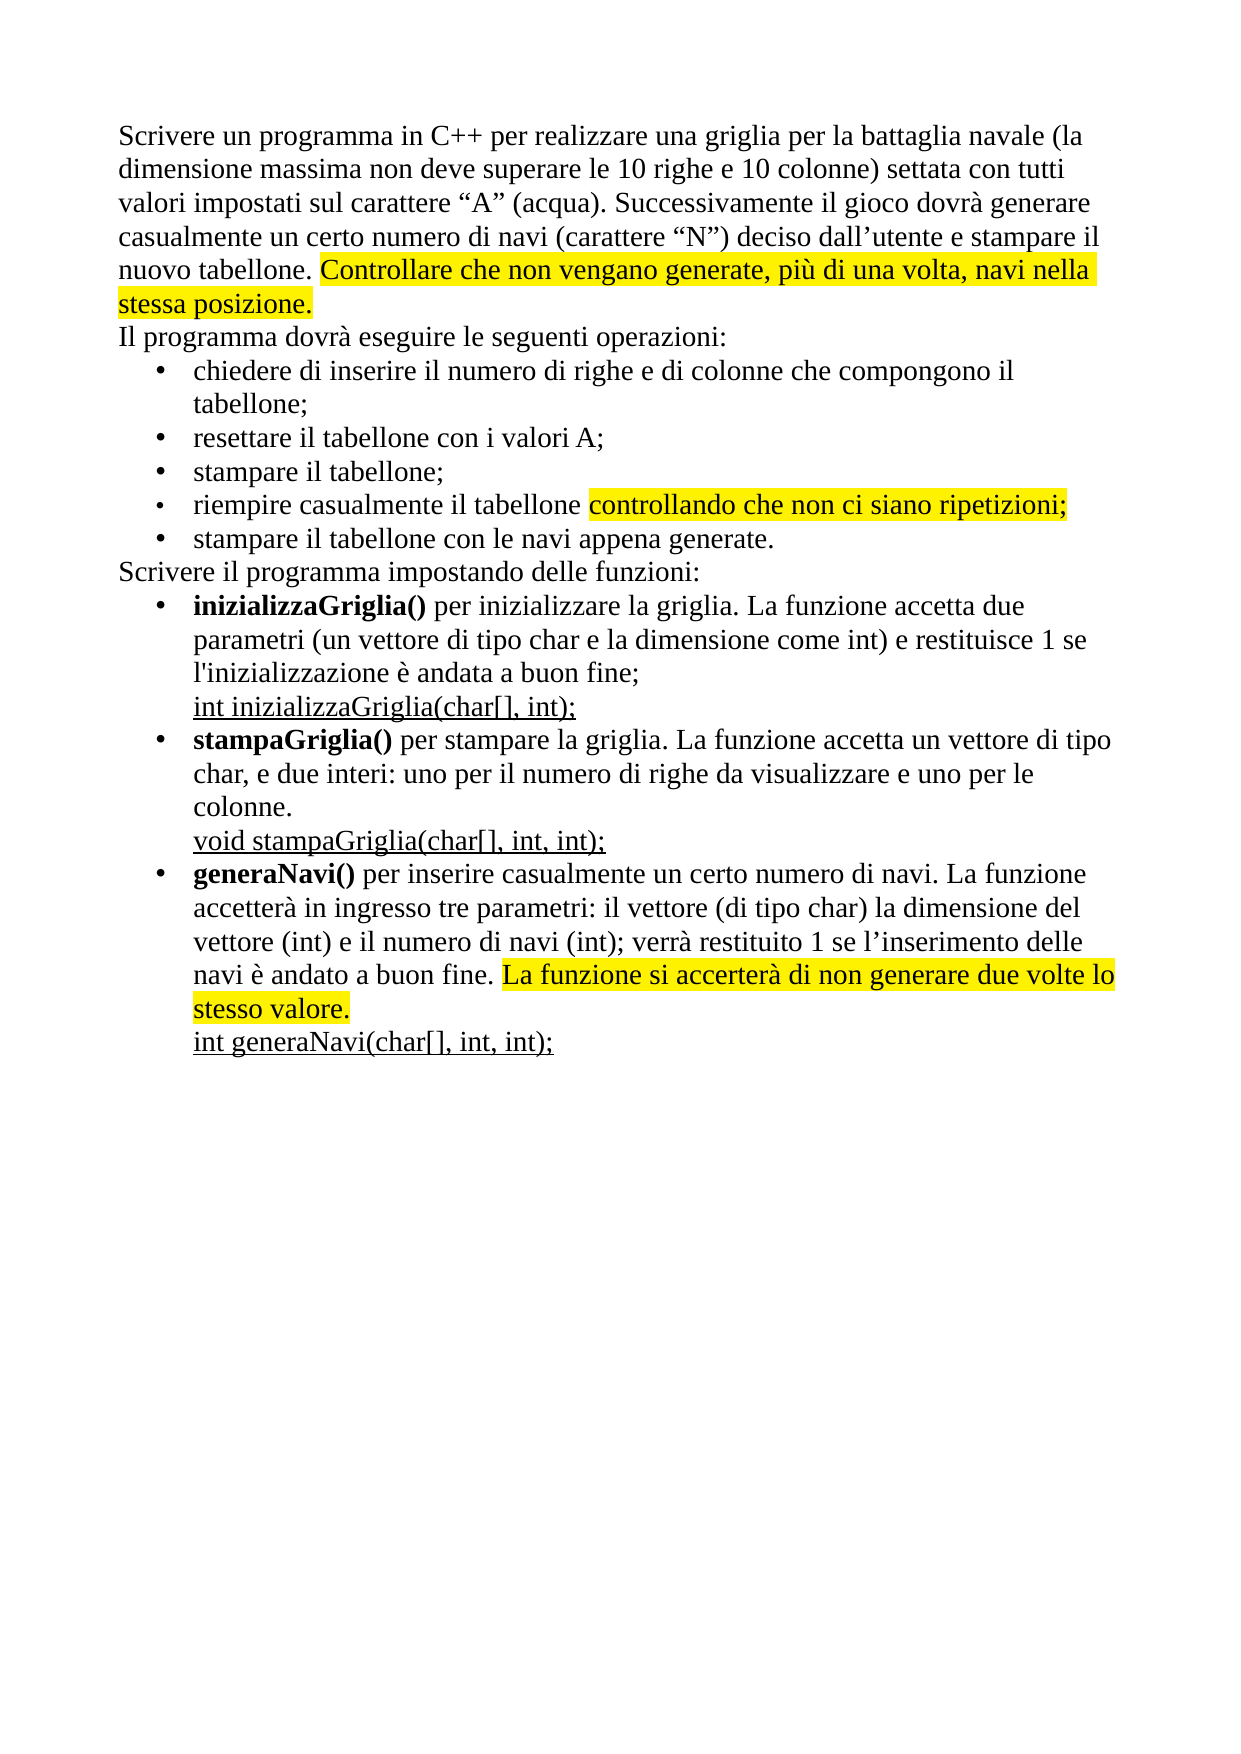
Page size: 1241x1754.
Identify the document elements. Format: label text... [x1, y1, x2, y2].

text Scrivere il programma impostando delle funzioni: [118, 554, 1122, 588]
text Scrivere un programma in C++ per realizzare una griglia per la battaglia navale (la dimensione massima non deve superare le 10 righe e 10 colonne) settata con tutti valori impostati sul carattere “A” (acqua). Successivamente il gioco dovrà generare casualmente un certo numero di navi (carattere “N”) deciso dall’utente e stampare il nuovo tabellone. Controllare che non vengano generate, più di una volta, navi nella stessa posizione. [118, 118, 1122, 319]
list chiedere di inserire il numero di righe e di colonne che compongono il tabellone; [156, 353, 1122, 420]
list inizializzaGriglia() per inizializzare la griglia. La funzione accetta due parametri (un vettore di tipo char e la dimensione come int) e restituisce 1 se l'inizializzazione è andata a buon fine; [156, 588, 1122, 689]
list riempire casualmente il tabellone controllando che non ci siano ripetizioni; [156, 487, 1122, 521]
text Il programma dovrà eseguire le seguenti operazioni: [118, 319, 1122, 353]
list stampare il tabellone con le navi appena generate. [156, 521, 1122, 554]
list void stampaGriglia(char[], int, int); [156, 823, 1122, 857]
list stampaGriglia() per stampare la griglia. La funzione accetta un vettore di tipo char, e due interi: uno per il numero di righe da visualizzare e uno per le colonne. [156, 722, 1122, 823]
list int generaNavi(char[], int, int); [156, 1024, 1122, 1058]
list stampare il tabellone; [156, 454, 1122, 487]
list resettare il tabellone con i valori A; [156, 420, 1122, 454]
list int inizializzaGriglia(char[], int); [156, 689, 1122, 722]
list generaNavi() per inserire casualmente un certo numero di navi. La funzione accetterà in ingresso tre parametri: il vettore (di tipo char) la dimensione del vettore (int) e il numero di navi (int); verrà restituito 1 se l’inserimento delle navi è andato a buon fine. La funzione si accerterà di non generare due volte lo stesso valore. [156, 857, 1122, 1024]
